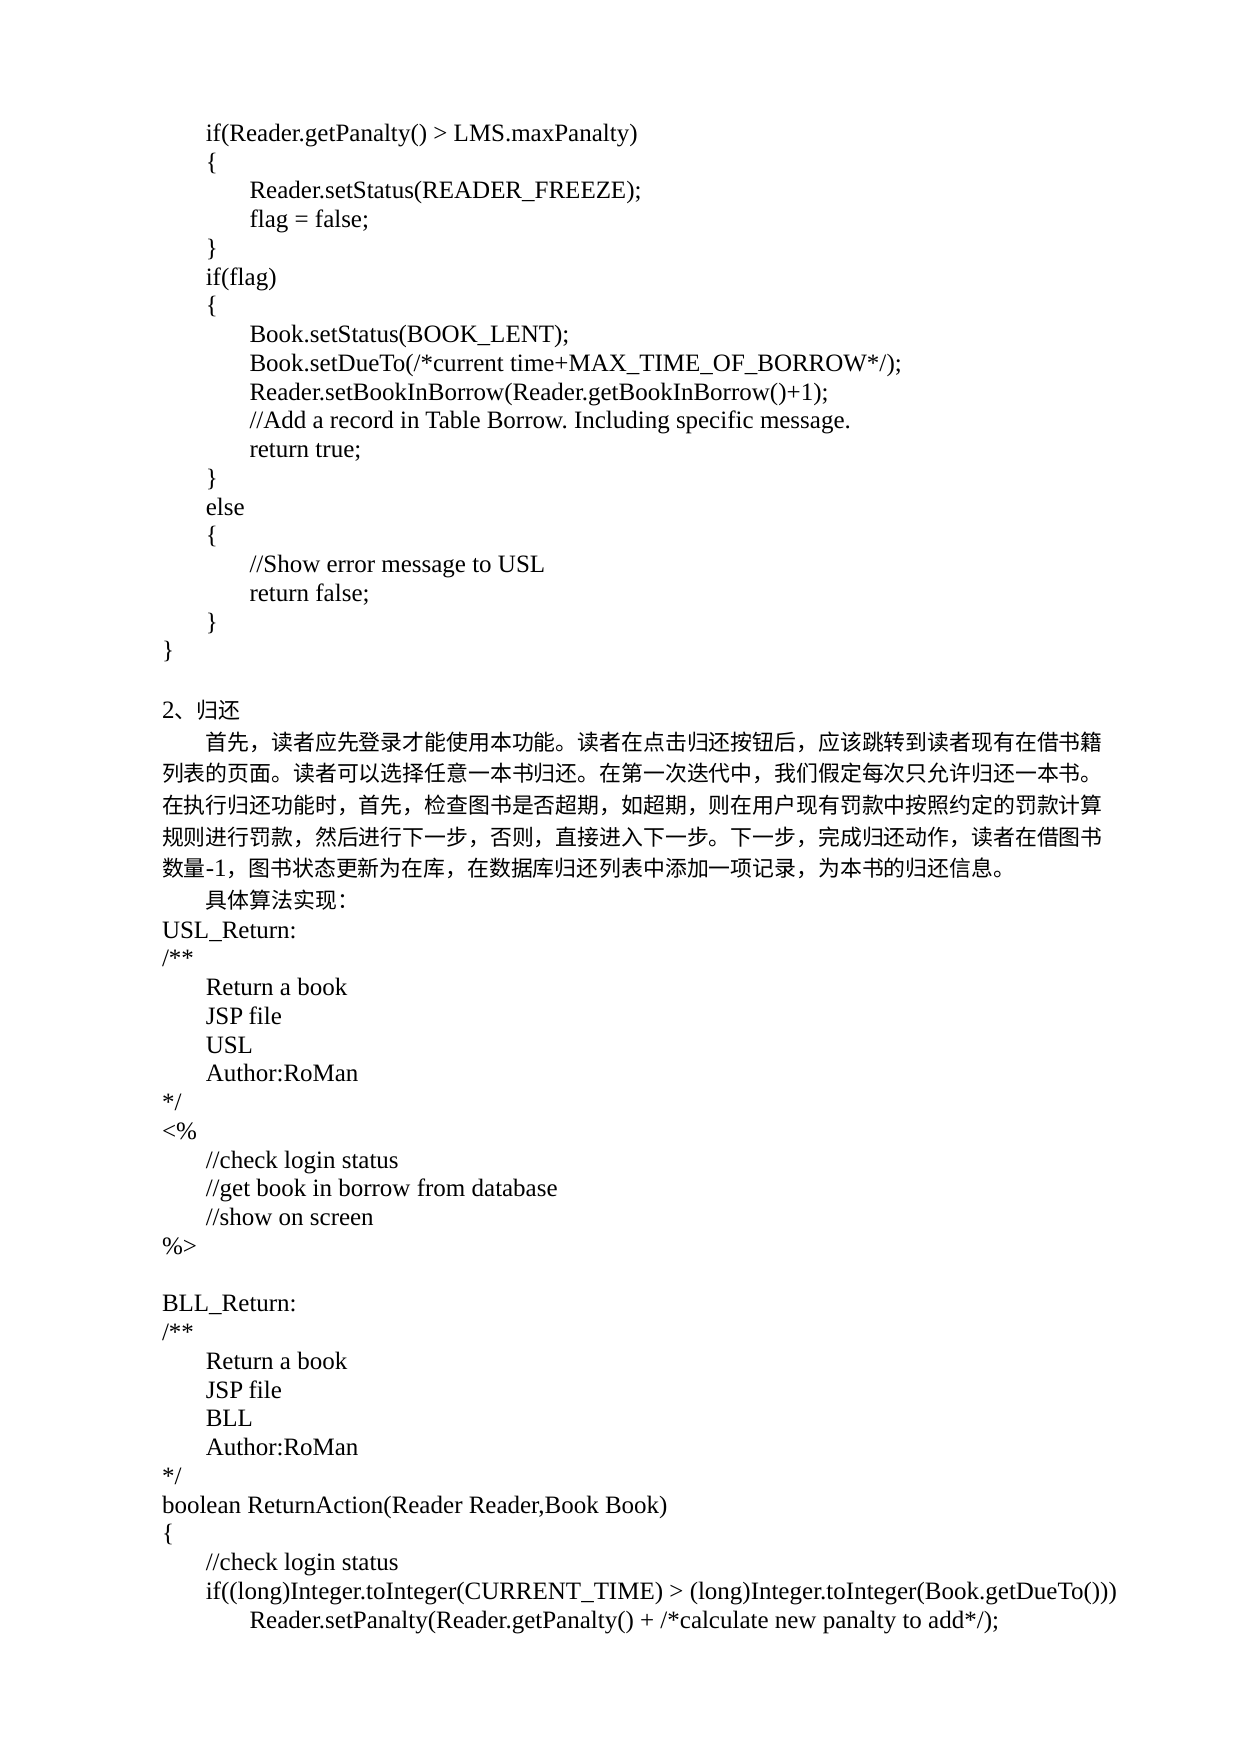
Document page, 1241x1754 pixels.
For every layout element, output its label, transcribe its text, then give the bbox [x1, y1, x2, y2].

text Book.setDueTo(/*current time+MAX_TIME_OF_BORROW*/); [118, 348, 1122, 377]
text 2、归还 [118, 693, 1122, 725]
text if(flag) [118, 262, 1122, 291]
text return false; [118, 578, 1122, 607]
text %> [118, 1231, 1122, 1260]
text else [118, 492, 1122, 521]
text //check login status [118, 1145, 1122, 1173]
text USL [118, 1030, 1122, 1058]
text { [118, 1518, 1122, 1547]
text { [118, 291, 1122, 319]
text Return a book [118, 972, 1122, 1001]
text if((long)Integer.toInteger(CURRENT_TIME) > (long)Integer.toInteger(Book.getDueTo())) [118, 1576, 1122, 1605]
text { [118, 147, 1122, 176]
text /** [118, 943, 1122, 972]
text Return a book [118, 1346, 1122, 1375]
text Book.setStatus(BOOK_LENT); [118, 319, 1122, 348]
text //get book in borrow from database [118, 1173, 1122, 1202]
text } [118, 607, 1122, 636]
text return true; [118, 434, 1122, 463]
text } [118, 636, 1122, 664]
text //Show error message to USL [118, 549, 1122, 578]
text */ [118, 1087, 1122, 1116]
text if(Reader.getPanalty() > LMS.maxPanalty) [118, 118, 1122, 147]
text } [118, 463, 1122, 492]
text Author:RoMan [118, 1058, 1122, 1087]
text flag = false; [118, 204, 1122, 233]
text Author:RoMan [118, 1432, 1122, 1461]
text { [118, 521, 1122, 549]
text } [118, 233, 1122, 262]
text boolean ReturnAction(Reader Reader,Book Book) [118, 1490, 1122, 1518]
text 具体算法实现： [118, 883, 1122, 915]
text <% [118, 1116, 1122, 1145]
text Reader.setBookInBorrow(Reader.getBookInBorrow()+1); [118, 377, 1122, 406]
text //show on screen [118, 1202, 1122, 1231]
text Reader.setStatus(READER_FREEZE); [118, 176, 1122, 204]
text //Add a record in Table Borrow. Including specific message. [118, 406, 1122, 434]
text JSP file [118, 1375, 1122, 1403]
text Reader.setPanalty(Reader.getPanalty() + /*calculate new panalty to add*/); [118, 1605, 1122, 1633]
text JSP file [118, 1001, 1122, 1030]
text USL_Return: [118, 915, 1122, 943]
text */ [118, 1461, 1122, 1490]
text //check login status [118, 1547, 1122, 1576]
text /** [118, 1317, 1122, 1346]
text BLL [118, 1403, 1122, 1432]
text 首先，读者应先登录才能使用本功能。读者在点击归还按钮后，应该跳转到读者现有在借书籍 列表的页面。读者可以选择任意一本书归还。在第一次迭代中，我们假定每次只允许归还一本书。 在执行归还功能时，首先，检查图书是否超期，如超期，则在用户现有罚款中按照约定的罚款计算 规则进行罚款，然后进行下一步，否则，直接进入下一步。下一步，完成归还动作，读者在借图书 数量-1，图书状态更新为在库，在数据库归还 列表中添加一项记录，为本书的归还信息。 [118, 725, 1122, 883]
text BLL_Return: [118, 1288, 1122, 1317]
